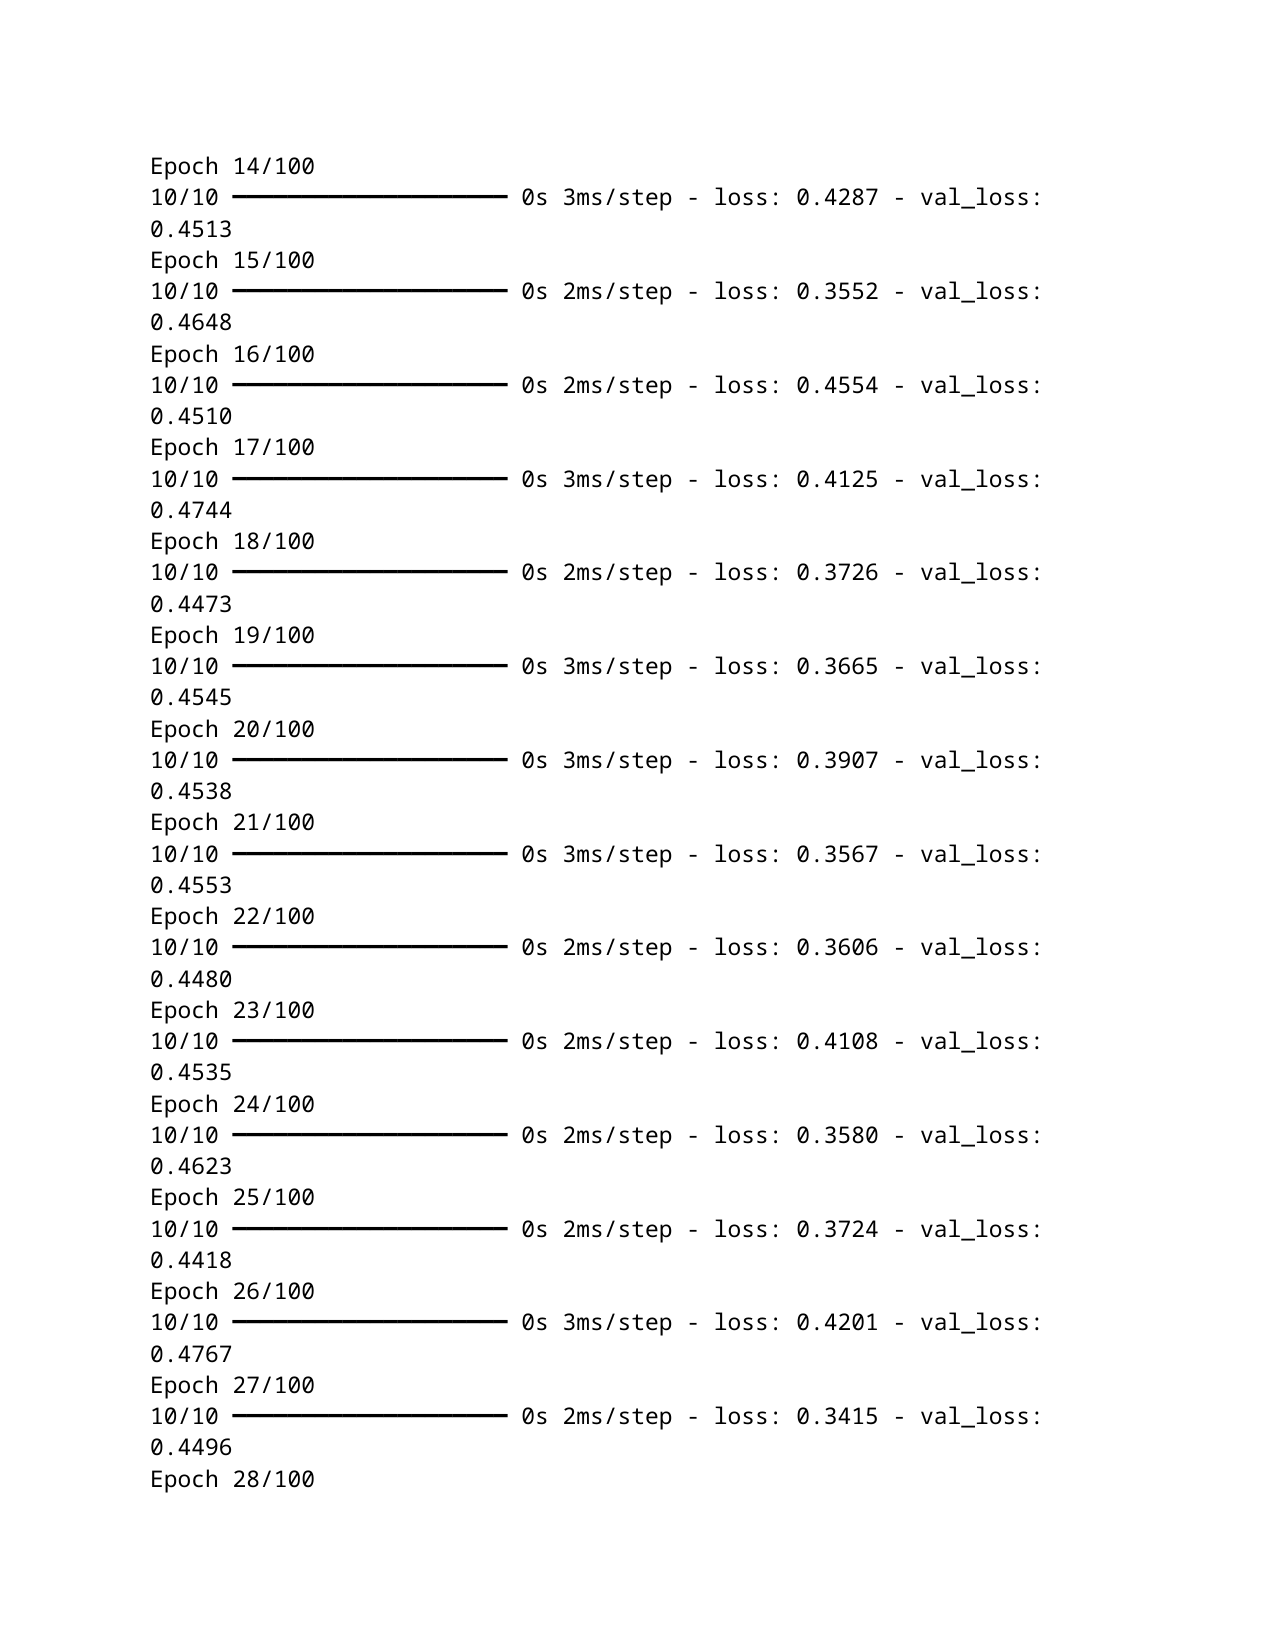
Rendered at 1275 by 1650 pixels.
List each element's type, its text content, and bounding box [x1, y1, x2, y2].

text Epoch 14/100 10/10 ━━━━━━━━━━━━━━━━━━━━ 0s 3ms/step - loss: 0.4287 - val_loss: 0.4513 Epoch 15/100 10/10 ━━━━━━━━━━━━━━━━━━━━ 0s 2ms/step - loss: 0.3552 - val_loss: 0.4648 Epoch 16/100 10/10 ━━━━━━━━━━━━━━━━━━━━ 0s 2ms/step - loss: 0.4554 - val_loss: 0.4510 Epoch 17/100 10/10 ━━━━━━━━━━━━━━━━━━━━ 0s 3ms/step - loss: 0.4125 - val_loss: 0.4744 Epoch 18/100 10/10 ━━━━━━━━━━━━━━━━━━━━ 0s 2ms/step - loss: 0.3726 - val_loss: 0.4473 Epoch 19/100 10/10 ━━━━━━━━━━━━━━━━━━━━ 0s 3ms/step - loss: 0.3665 - val_loss: 0.4545 Epoch 20/100 10/10 ━━━━━━━━━━━━━━━━━━━━ 0s 3ms/step - loss: 0.3907 - val_loss: 0.4538 Epoch 21/100 10/10 ━━━━━━━━━━━━━━━━━━━━ 0s 3ms/step - loss: 0.3567 - val_loss: 0.4553 Epoch 22/100 10/10 ━━━━━━━━━━━━━━━━━━━━ 0s 2ms/step - loss: 0.3606 - val_loss: 0.4480 Epoch 23/100 10/10 ━━━━━━━━━━━━━━━━━━━━ 0s 2ms/step - loss: 0.4108 - val_loss: 0.4535 Epoch 24/100 10/10 ━━━━━━━━━━━━━━━━━━━━ 0s 2ms/step - loss: 0.3580 - val_loss: 0.4623 Epoch 25/100 10/10 ━━━━━━━━━━━━━━━━━━━━ 0s 2ms/step - loss: 0.3724 - val_loss: 0.4418 Epoch 26/100 10/10 ━━━━━━━━━━━━━━━━━━━━ 0s 3ms/step - loss: 0.4201 - val_loss: 0.4767 Epoch 27/100 10/10 ━━━━━━━━━━━━━━━━━━━━ 0s 2ms/step - loss: 0.3415 - val_loss: 0.4496 Epoch 28/100 [150, 150, 1125, 1494]
